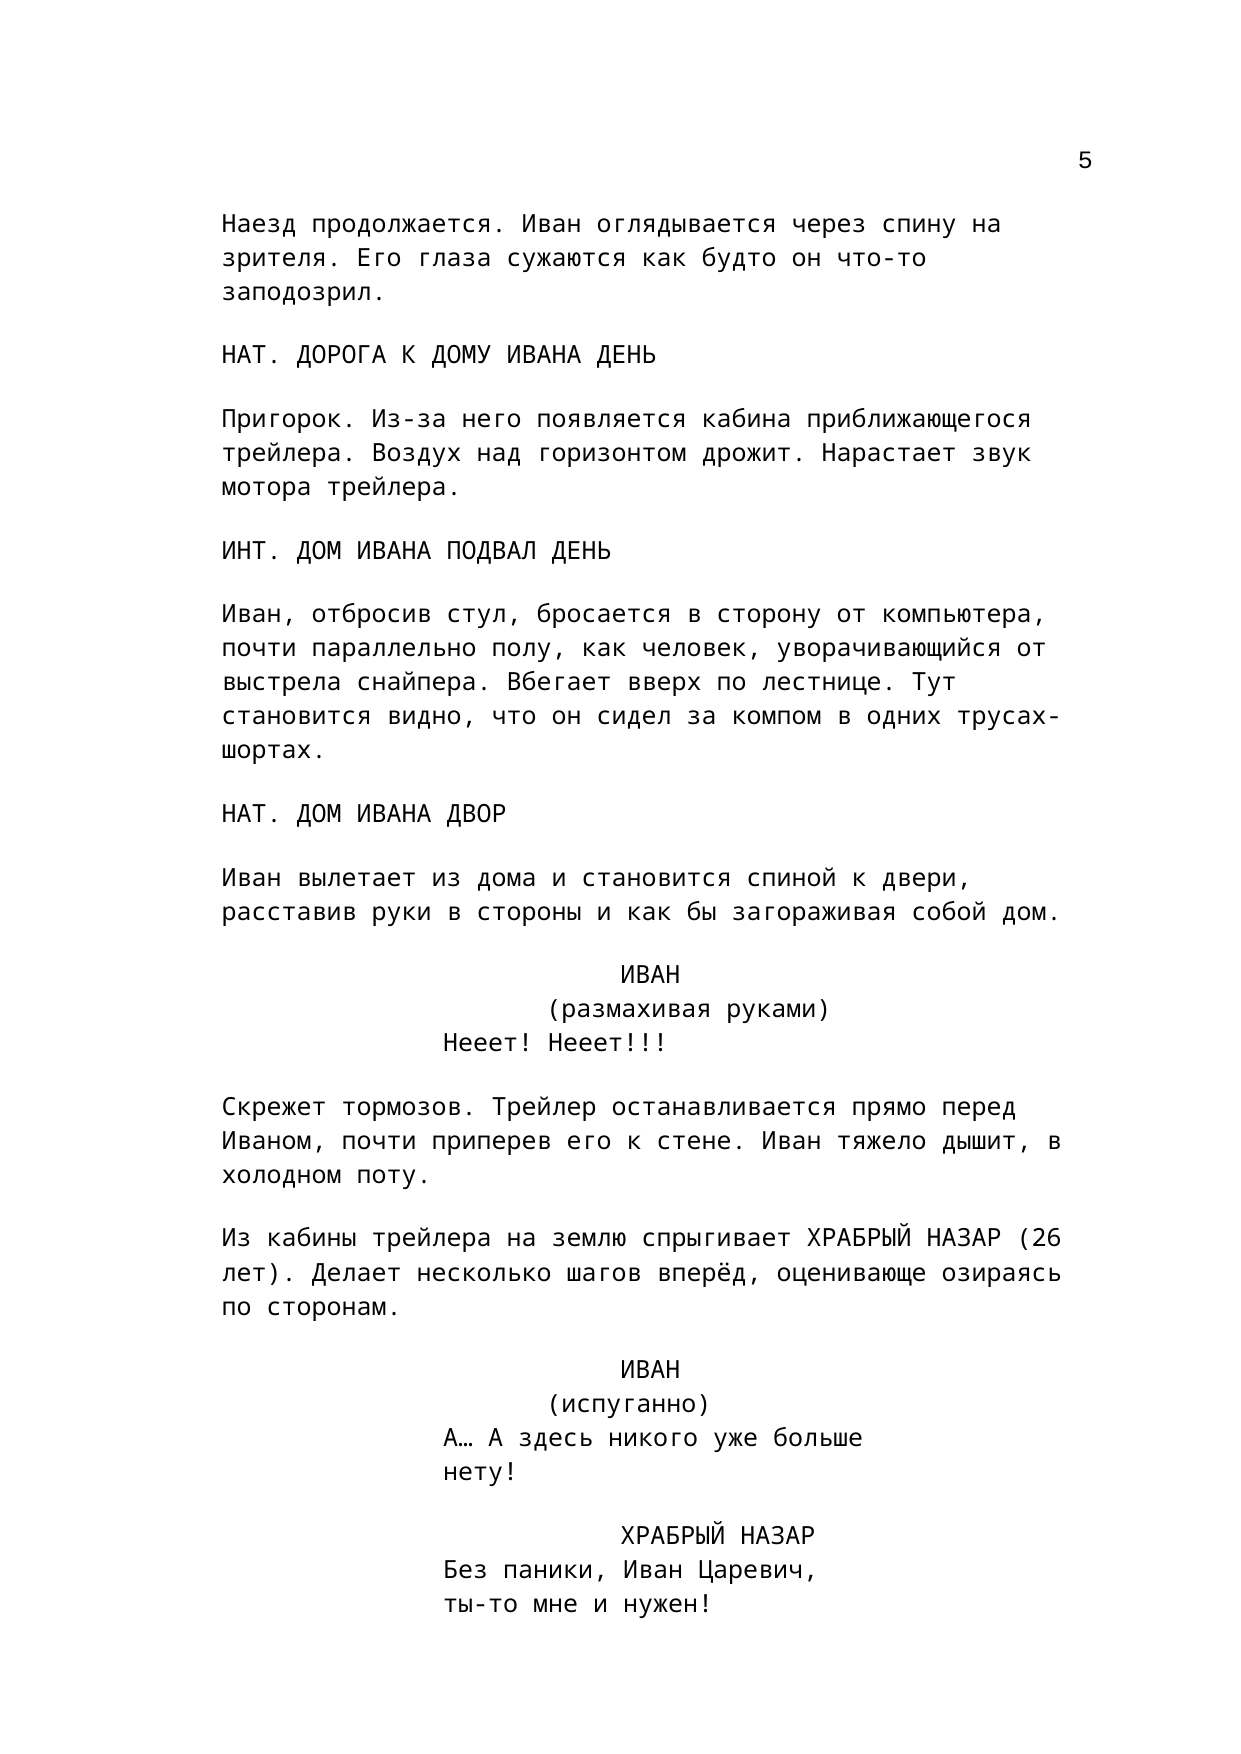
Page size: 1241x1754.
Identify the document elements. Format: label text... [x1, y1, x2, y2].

text А… А здесь никого уже больше нету! [443, 1420, 871, 1488]
text Иван вылетает из дома и становится спиной к двери, расставив руки в стороны и как бы загораживая собой дом. [221, 859, 1093, 927]
text (размахивая руками) [546, 991, 871, 1025]
text Без паники, Иван Царевич, ты-то мне и нужен! [443, 1552, 871, 1620]
text ИВАН [620, 957, 1093, 991]
text Из кабины трейлера на землю спрыгивает ХРАБРЫЙ НАЗАР (26 лет). Делает несколько шагов вперёд, оценивающе озираясь по сторонам. [221, 1220, 1093, 1322]
text ИНТ. ДОМ ИВАНА ПОДВАЛ ДЕНЬ [221, 532, 1093, 566]
text НАТ. ДОРОГА К ДОМУ ИВАНА ДЕНЬ [221, 337, 1093, 371]
text ИВАН [620, 1352, 1093, 1386]
text Скрежет тормозов. Трейлер останавливается прямо перед Иваном, почти приперев его к стене. Иван тяжело дышит, в холодном поту. [221, 1088, 1093, 1191]
text НАТ. ДОМ ИВАНА ДВОР [221, 796, 1093, 830]
text ХРАБРЫЙ НАЗАР [620, 1517, 1093, 1552]
text (испуганно) [546, 1386, 871, 1420]
text Пригорок. Из-за него появляется кабина приближающегося трейлера. Воздух над горизонтом дрожит. Нарастает звук мотора трейлера. [221, 401, 1093, 503]
text Иван, отбросив стул, бросается в сторону от компьютера, почти параллельно полу, как человек, уворачивающийся от выстрела снайпера. Вбегает вверх по лестнице. Тут становится видно, что он сидел за компом в одних трусах-шортах. [221, 596, 1093, 766]
text Наезд продолжается. Иван оглядывается через спину на зрителя. Его глаза сужаются как будто он что-то заподозрил. [221, 205, 1093, 308]
text Нееет! Нееет!!! [443, 1025, 871, 1059]
